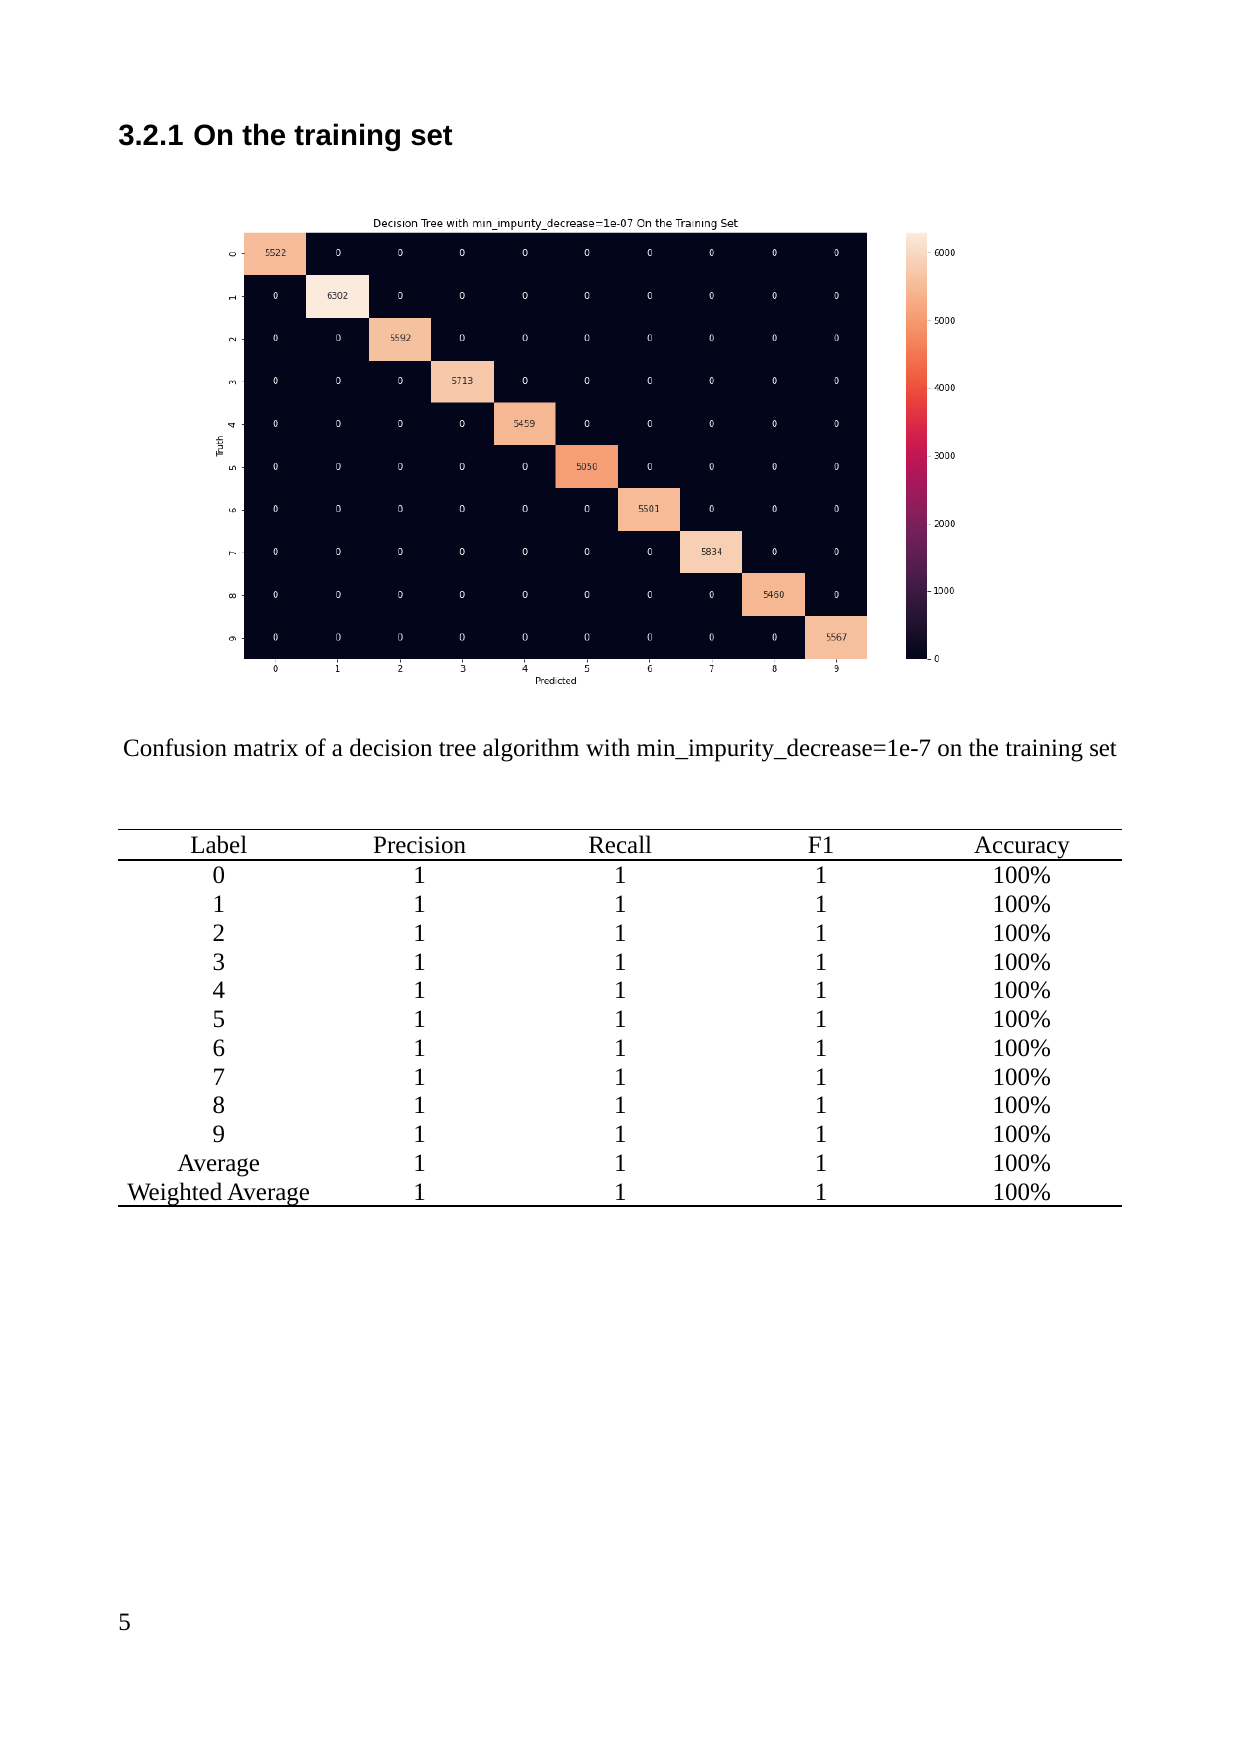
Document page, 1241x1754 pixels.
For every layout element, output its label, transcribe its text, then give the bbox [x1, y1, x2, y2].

table_cell 1 [520, 1090, 720, 1119]
table_header F1 [720, 830, 921, 859]
table_cell 1 [319, 1062, 520, 1090]
table_cell 1 [118, 889, 319, 918]
table_cell 1 [319, 918, 520, 947]
table_cell 100% [921, 1177, 1122, 1205]
table_cell 100% [921, 1148, 1122, 1177]
table_cell 1 [720, 975, 921, 1004]
table_cell 1 [720, 1033, 921, 1062]
table_header Label [118, 830, 319, 859]
table_cell 1 [520, 1148, 720, 1177]
table_cell 2 [118, 918, 319, 947]
table_cell 1 [319, 1148, 520, 1177]
table_cell Weighted Average [118, 1177, 319, 1205]
table_cell 1 [520, 1177, 720, 1205]
picture [118, 164, 1123, 729]
table_cell 100% [921, 947, 1122, 975]
table_cell 1 [720, 947, 921, 975]
table_cell 1 [720, 1004, 921, 1033]
table_cell 1 [520, 1033, 720, 1062]
table_cell 100% [921, 861, 1122, 889]
table_cell 100% [921, 918, 1122, 947]
table_cell 9 [118, 1119, 319, 1148]
table_cell 1 [520, 1119, 720, 1148]
table_cell 1 [720, 1177, 921, 1205]
table_cell 0 [118, 861, 319, 889]
table_cell 1 [720, 1090, 921, 1119]
table_cell 100% [921, 975, 1122, 1004]
table_cell 1 [520, 889, 720, 918]
table_header Recall [520, 830, 720, 859]
table_cell 100% [921, 1033, 1122, 1062]
table_cell 7 [118, 1062, 319, 1090]
table_cell 1 [319, 1090, 520, 1119]
table_cell 1 [720, 1062, 921, 1090]
table_cell 1 [319, 1004, 520, 1033]
table_cell 1 [319, 947, 520, 975]
table_cell 1 [520, 861, 720, 889]
table_cell 6 [118, 1033, 319, 1062]
table_cell 8 [118, 1090, 319, 1119]
table_cell 100% [921, 1119, 1122, 1148]
table_cell 1 [720, 889, 921, 918]
text Confusion matrix of a decision tree algorithm with min_impurity_decrease=1e-7 on the training set [118, 729, 1122, 762]
table_cell 1 [720, 918, 921, 947]
table_cell 1 [720, 1148, 921, 1177]
table_cell 100% [921, 1004, 1122, 1033]
table_cell 5 [118, 1004, 319, 1033]
table_cell Average [118, 1148, 319, 1177]
table_header Precision [319, 830, 520, 859]
table_cell 1 [319, 861, 520, 889]
table_cell 4 [118, 975, 319, 1004]
table_cell 1 [720, 1119, 921, 1148]
table_cell 1 [520, 918, 720, 947]
table_cell 1 [520, 975, 720, 1004]
table_cell 100% [921, 889, 1122, 918]
table_cell 1 [520, 1062, 720, 1090]
table_cell 100% [921, 1090, 1122, 1119]
table_cell 1 [720, 861, 921, 889]
table_cell 1 [319, 1119, 520, 1148]
table_header Accuracy [921, 830, 1122, 859]
table_cell 1 [520, 1004, 720, 1033]
subtitle On the training set [118, 118, 1122, 152]
table_cell 1 [319, 1177, 520, 1205]
table_cell 1 [520, 947, 720, 975]
table_cell 3 [118, 947, 319, 975]
table_cell 1 [319, 1033, 520, 1062]
table_cell 1 [319, 975, 520, 1004]
table_cell 1 [319, 889, 520, 918]
table_cell 100% [921, 1062, 1122, 1090]
